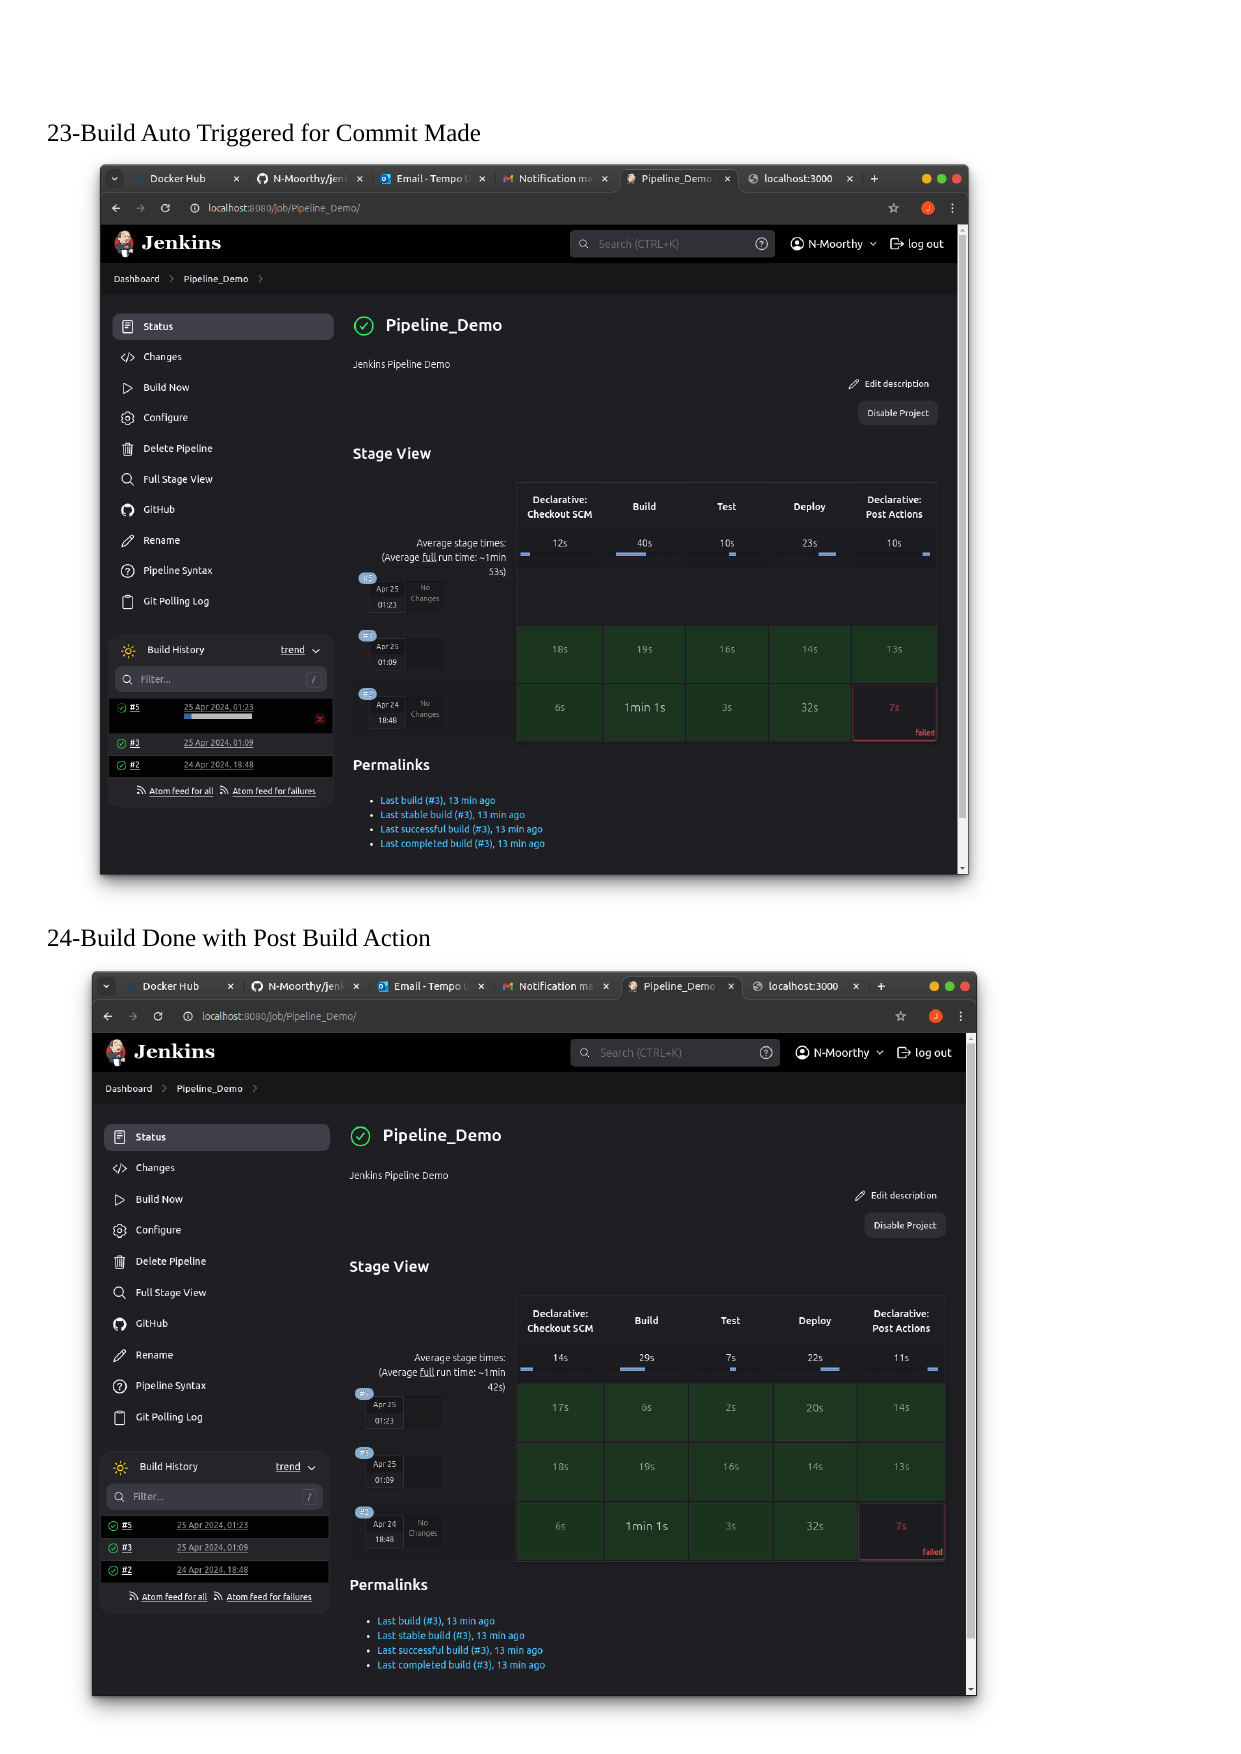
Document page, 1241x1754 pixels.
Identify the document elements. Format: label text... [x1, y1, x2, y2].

text 23-Build Auto Triggered for Commit Made [47, 118, 1200, 147]
picture [67, 958, 1001, 1731]
picture [76, 151, 992, 909]
text 24-Build Done with Post Build Action [47, 923, 1200, 952]
